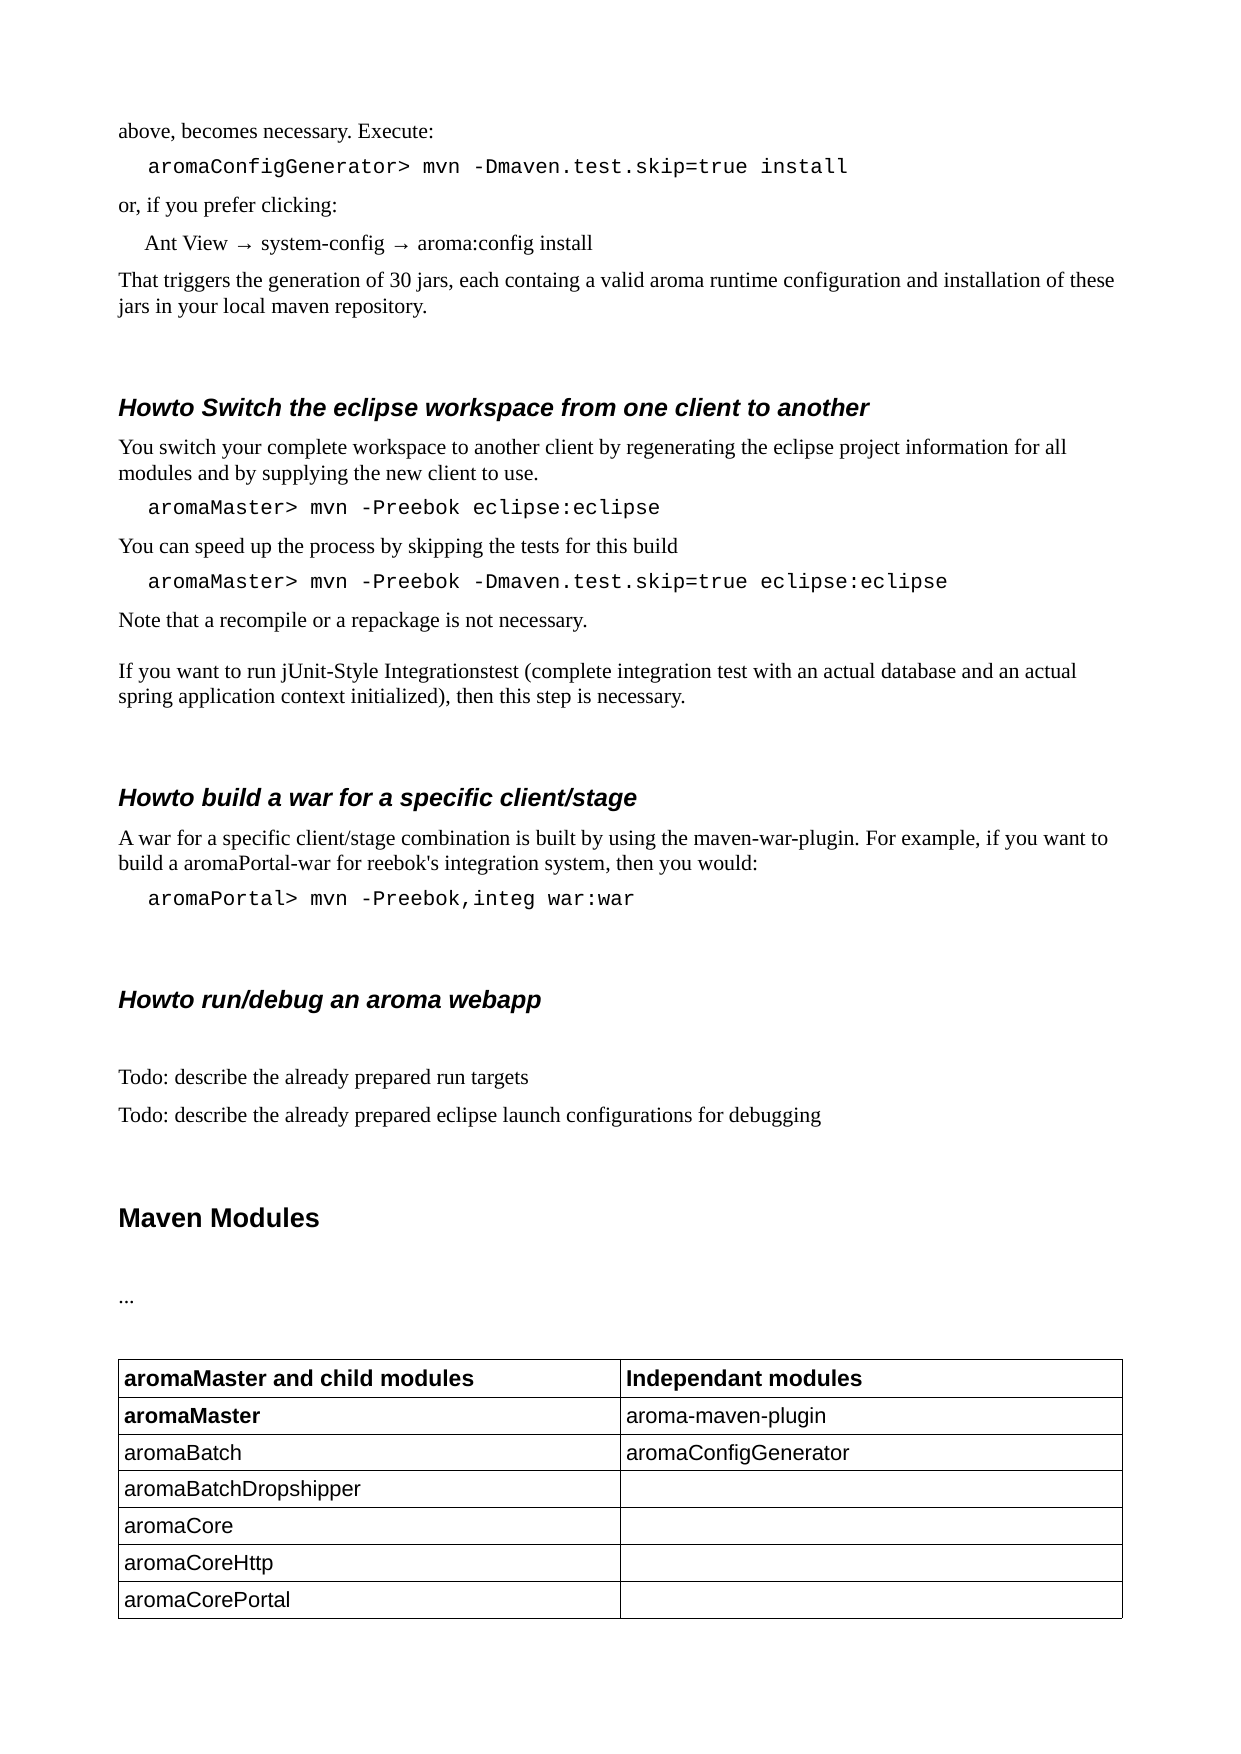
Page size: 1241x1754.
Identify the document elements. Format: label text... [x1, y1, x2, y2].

table_cell [621, 1471, 1122, 1507]
text A war for a specific client/stage combination is built by using the maven-war-plugin. For example, if you want to build a aromaPortal-war for reebok's integration system, then you would: [118, 825, 1122, 875]
text If you want to run jUnit-Style Integrationstest (complete integration test with an actual database and an actual spring application context initialized), then this step is necessary. [118, 658, 1122, 708]
table_cell aromaBatch [119, 1435, 620, 1470]
table_header aromaMaster and child modules [119, 1360, 620, 1397]
subtitle Howto Switch the eclipse workspace from one client to another [118, 393, 1122, 422]
text Todo: describe the already prepared run targets [118, 1064, 1122, 1089]
text Todo: describe the already prepared eclipse launch configurations for debugging [118, 1102, 1122, 1127]
table_header Independant modules [621, 1360, 1122, 1397]
text Note that a recompile or a repackage is not necessary. [118, 607, 1122, 632]
table_cell aromaMaster [119, 1398, 620, 1433]
text ... [118, 1283, 1122, 1309]
text above, becomes necessary. Execute: [118, 118, 1122, 143]
subtitle Maven Modules [118, 1202, 1122, 1233]
subtitle Howto run/debug an aroma webapp [118, 985, 1122, 1014]
text That triggers the generation of 30 jars, each containg a valid aroma runtime configuration and installation of these jars in your local maven repository. [118, 267, 1122, 318]
text You can speed up the process by skipping the tests for this build [118, 533, 1122, 558]
table_cell [621, 1508, 1122, 1544]
table_cell aromaCore [119, 1508, 620, 1544]
text aromaConfigGenerator> mvn -Dmaven.test.skip=true install [148, 156, 1122, 179]
table_cell aromaBatchDropshipper [119, 1471, 620, 1507]
text Ant View → system-config → aroma:config install [118, 230, 1122, 255]
subtitle Howto build a war for a specific client/stage [118, 783, 1122, 812]
table_cell [621, 1545, 1122, 1581]
text aromaMaster> mvn -Preebok -Dmaven.test.skip=true eclipse:eclipse [148, 571, 1122, 595]
text or, if you prefer clicking: [118, 192, 1122, 217]
table_cell aromaCoreHttp [119, 1545, 620, 1581]
text aromaMaster> mvn -Preebok eclipse:eclipse [148, 497, 1122, 521]
table_cell [621, 1582, 1122, 1617]
table_cell aromaCorePortal [119, 1582, 620, 1617]
table_cell aromaConfigGenerator [621, 1435, 1122, 1470]
text aromaPortal> mvn -Preebok,integ war:war [148, 888, 1122, 911]
table_cell aroma-maven-plugin [621, 1398, 1122, 1433]
text You switch your complete workspace to another client by regenerating the eclipse project information for all modules and by supplying the new client to use. [118, 434, 1122, 485]
